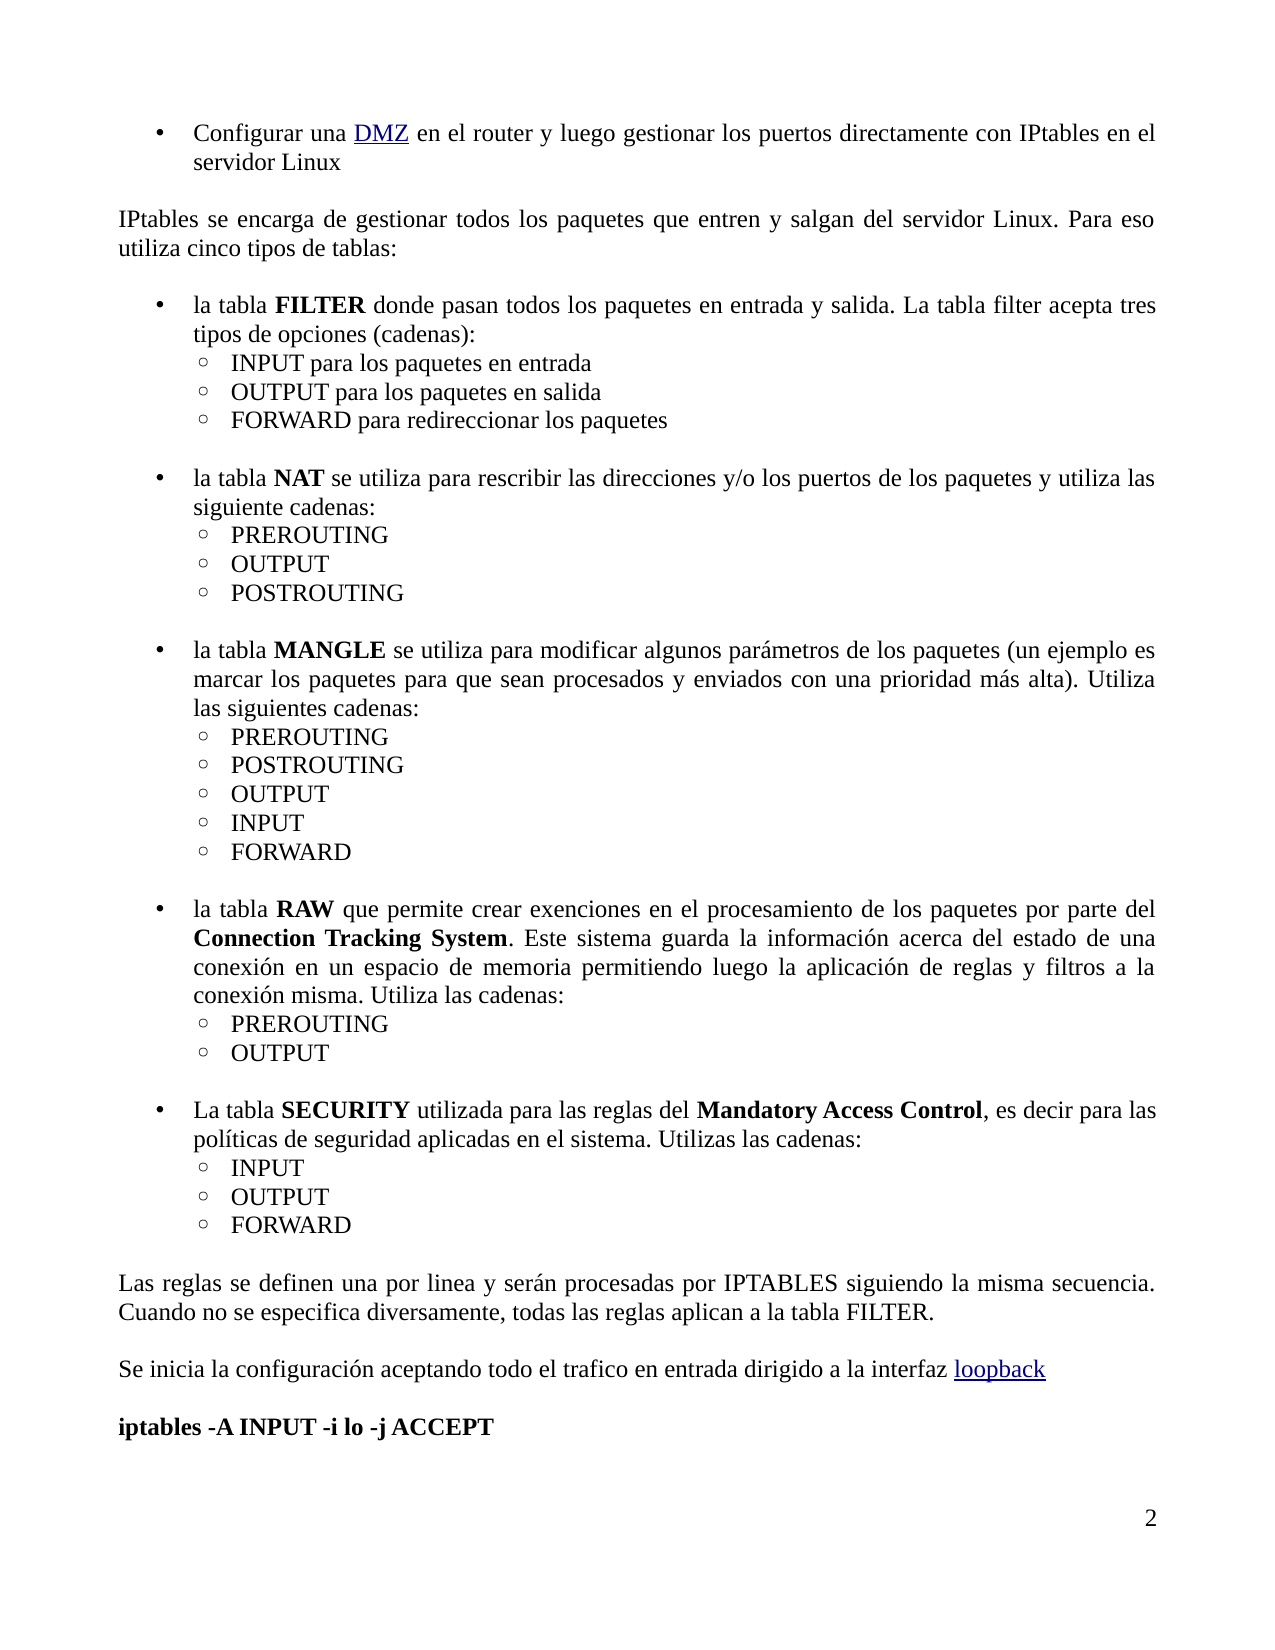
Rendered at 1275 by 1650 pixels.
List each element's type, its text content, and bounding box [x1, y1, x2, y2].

list OUTPUT [193, 549, 1157, 578]
list PREROUTING [193, 1009, 1157, 1038]
list FORWARD [193, 1211, 1157, 1239]
text Las reglas se definen una por linea y serán procesadas por IPTABLES siguiendo la misma secuencia. Cuando no se especifica diversamente, todas las reglas aplican a la tabla FILTER. [118, 1268, 1157, 1326]
list la tabla MANGLE se utiliza para modificar algunos parámetros de los paquetes (un ejemplo es marcar los paquetes para que sean procesados y enviados con una prioridad más alta). Utiliza las siguientes cadenas: [156, 636, 1157, 722]
list PREROUTING [193, 521, 1157, 549]
list la tabla RAW que permite crear exenciones en el procesamiento de los paquetes por parte del Connection Tracking System. Este sistema guarda la información acerca del estado de una conexión en un espacio de memoria permitiendo luego la aplicación de reglas y filtros a la conexión misma. Utiliza las cadenas: [156, 894, 1157, 1009]
list INPUT [193, 808, 1157, 837]
list OUTPUT [193, 779, 1157, 808]
list POSTROUTING [193, 751, 1157, 779]
list OUTPUT para los paquetes en salida [193, 377, 1157, 406]
list La tabla SECURITY utilizada para las reglas del Mandatory Access Control, es decir para las políticas de seguridad aplicadas en el sistema. Utilizas las cadenas: [156, 1096, 1157, 1153]
list OUTPUT [193, 1038, 1157, 1067]
text Se inicia la configuración aceptando todo el trafico en entrada dirigido a la interfaz loopback [118, 1354, 1157, 1383]
list INPUT [193, 1153, 1157, 1182]
text iptables -A INPUT -i lo -j ACCEPT [118, 1412, 1157, 1441]
list Configurar una DMZ en el router y luego gestionar los puertos directamente con IPtables en el servidor Linux [156, 118, 1157, 176]
text IPtables se encarga de gestionar todos los paquetes que entren y salgan del servidor Linux. Para eso utiliza cinco tipos de tablas: [118, 204, 1157, 262]
list OUTPUT [193, 1182, 1157, 1211]
list la tabla FILTER donde pasan todos los paquetes en entrada y salida. La tabla filter acepta tres tipos de opciones (cadenas): [156, 291, 1157, 348]
list FORWARD [193, 837, 1157, 866]
list la tabla NAT se utiliza para rescribir las direcciones y/o los puertos de los paquetes y utiliza las siguiente cadenas: [156, 463, 1157, 521]
list PREROUTING [193, 722, 1157, 751]
list FORWARD para redireccionar los paquetes [193, 406, 1157, 434]
list POSTROUTING [193, 578, 1157, 607]
list INPUT para los paquetes en entrada [193, 348, 1157, 377]
